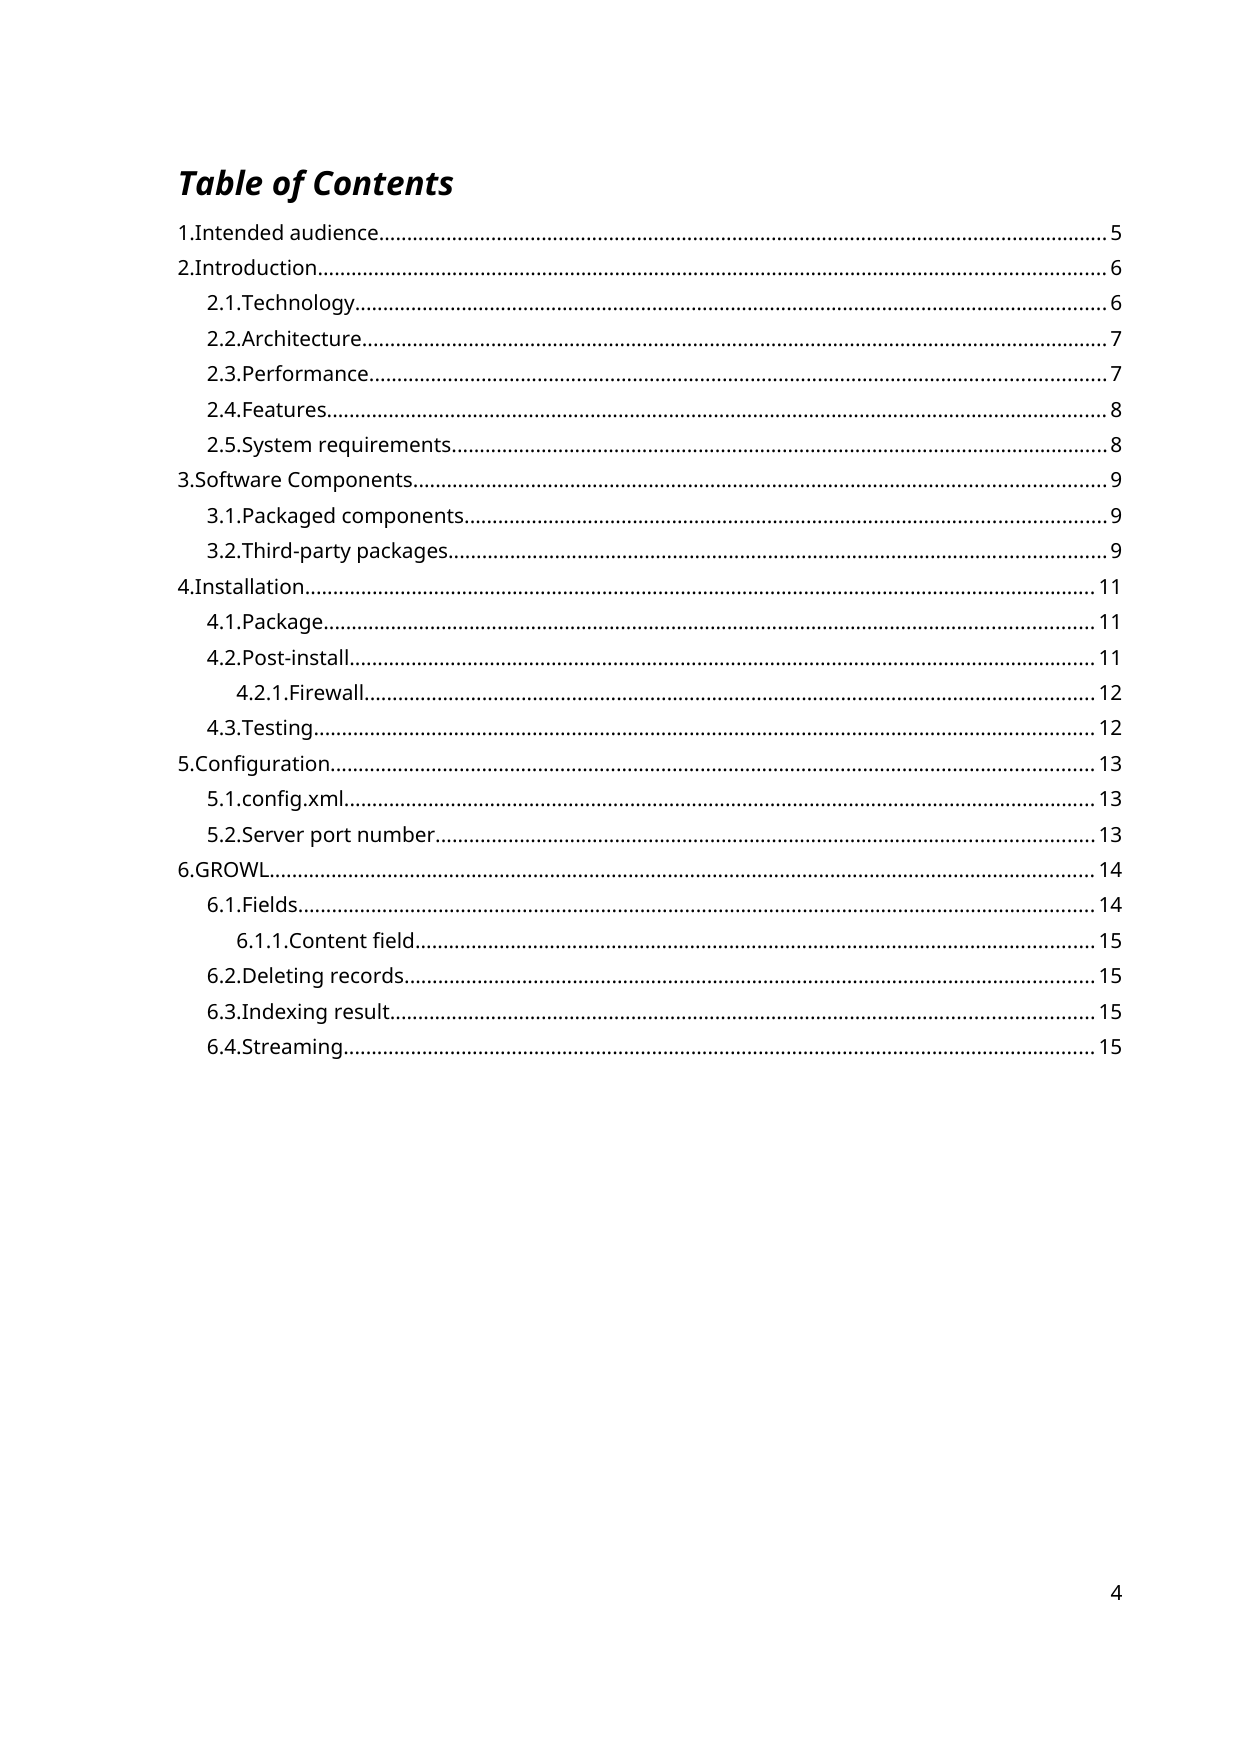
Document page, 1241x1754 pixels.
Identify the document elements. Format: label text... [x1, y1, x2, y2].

text 4.1.Package 11 [207, 600, 1122, 636]
text 5.2.Server port number 13 [207, 813, 1122, 848]
text 4.2.1.Firewall 12 [236, 671, 1122, 707]
text 5.1.config.xml 13 [207, 777, 1122, 813]
subtitle Table of Contents [177, 159, 1122, 205]
text 3.2.Third-party packages 9 [207, 529, 1122, 565]
text 6.3.Indexing result 15 [207, 990, 1122, 1025]
text 6.GROWL 14 [177, 848, 1122, 884]
text 6.1.1.Content field 15 [236, 919, 1122, 954]
text 4.Installation 11 [177, 565, 1122, 600]
text 4.2.Post-install 11 [207, 636, 1122, 671]
text 6.4.Streaming 15 [207, 1025, 1122, 1061]
text 2.1.Technology 6 [207, 282, 1122, 317]
text 2.3.Performance 7 [207, 352, 1122, 388]
text 2.Introduction 6 [177, 246, 1122, 282]
text 6.2.Deleting records 15 [207, 954, 1122, 990]
text 4.3.Testing 12 [207, 707, 1122, 742]
text 5.Configuration 13 [177, 742, 1122, 777]
text 6.1.Fields 14 [207, 884, 1122, 919]
text 1.Intended audience 5 [177, 211, 1122, 246]
text 2.2.Architecture 7 [207, 317, 1122, 352]
text 2.4.Features 8 [207, 388, 1122, 423]
text 2.5.System requirements 8 [207, 423, 1122, 459]
text 3.Software Components 9 [177, 459, 1122, 494]
text 3.1.Packaged components 9 [207, 494, 1122, 529]
